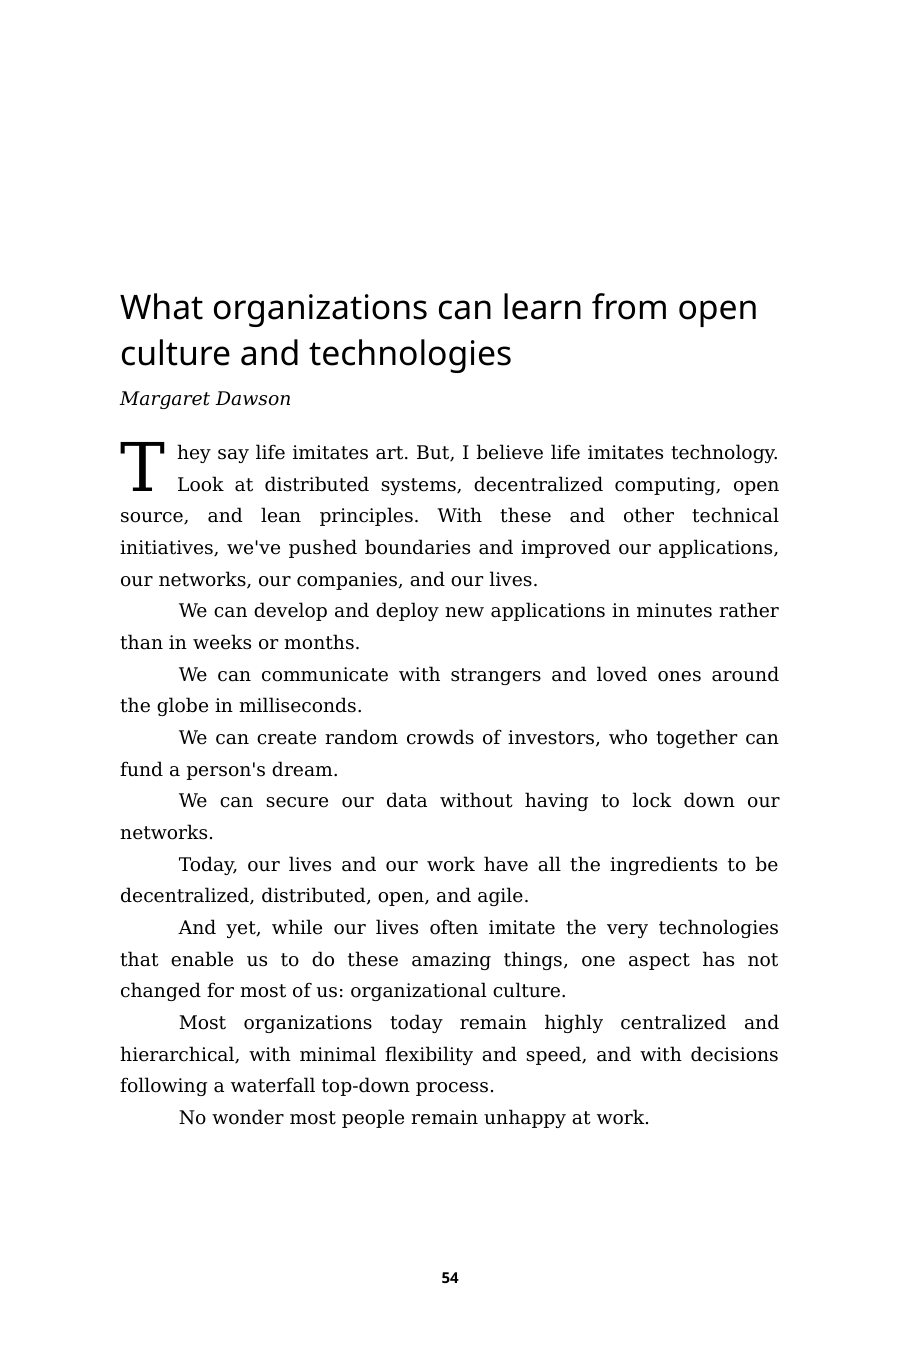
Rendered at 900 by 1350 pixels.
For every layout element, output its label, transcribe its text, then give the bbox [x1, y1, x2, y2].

text Most organizations today remain highly centralized and hierarchical, with minimal flexibility and speed, and with decisions following a waterfall top-down process. [120, 1012, 780, 1097]
text Margaret Dawson [120, 388, 780, 409]
text We can develop and deploy new applications in minutes rather than in weeks or months. [120, 600, 780, 654]
text And yet, while our lives often imitate the very technologies that enable us to do these amazing things, one aspect has not changed for most of us: organizational culture. [120, 917, 780, 1002]
text We can secure our data without having to lock down our networks. [120, 790, 780, 844]
text We can communicate with strangers and loved ones around the globe in milliseconds. [120, 663, 780, 717]
subtitle What organizations can learn from open culture and technologies [120, 283, 780, 375]
text They say life imitates art. But, I believe life imitates technology. Look at distributed systems, decentralized computing, open source, and lean principles. With these and other technical initiatives, we've pushed boundaries and improved our applications, our networks, our companies, and our lives. [120, 442, 780, 590]
text No wonder most people remain unhappy at work. [120, 1107, 780, 1129]
text We can create random crowds of investors, who together can fund a person's dream. [120, 727, 780, 780]
text Today, our lives and our work have all the ingredients to be decentralized, distributed, open, and agile. [120, 853, 780, 907]
